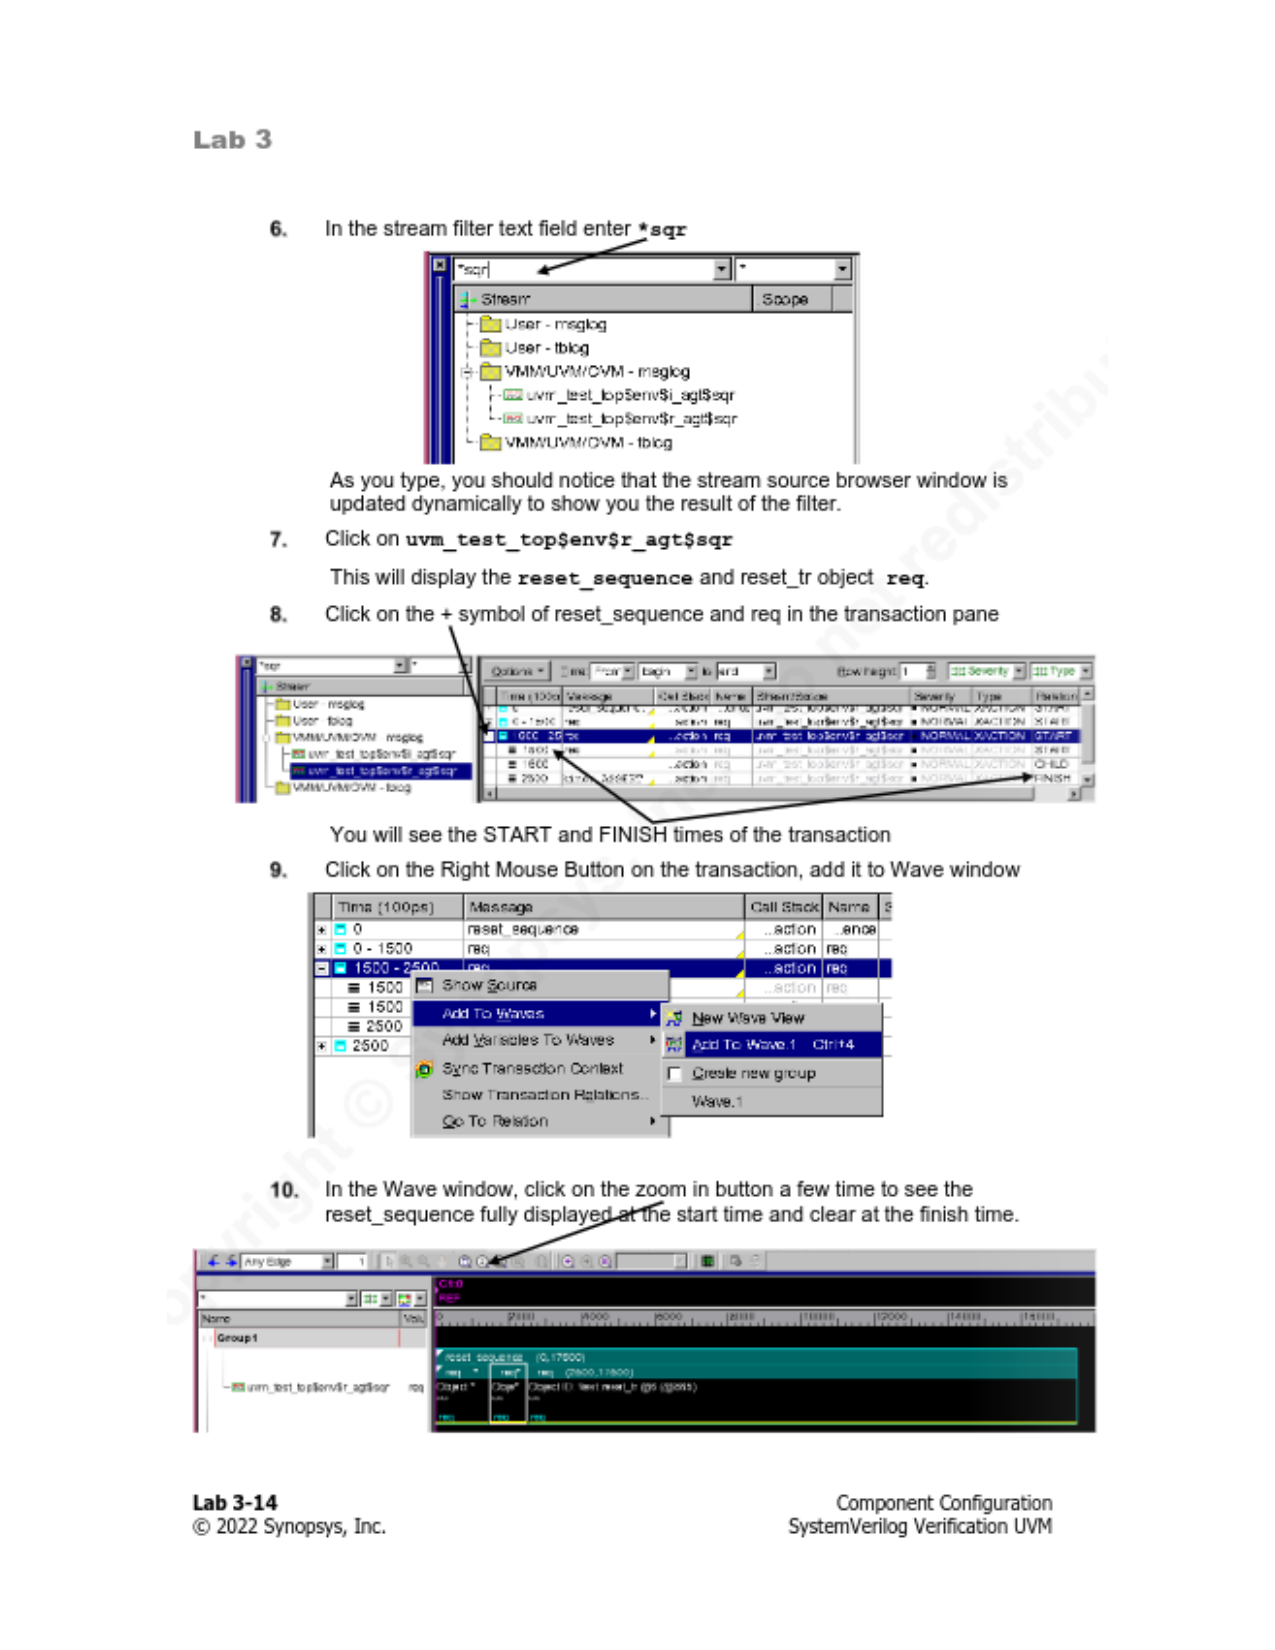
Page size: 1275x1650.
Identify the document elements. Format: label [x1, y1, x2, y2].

picture [166, 118, 1109, 1563]
